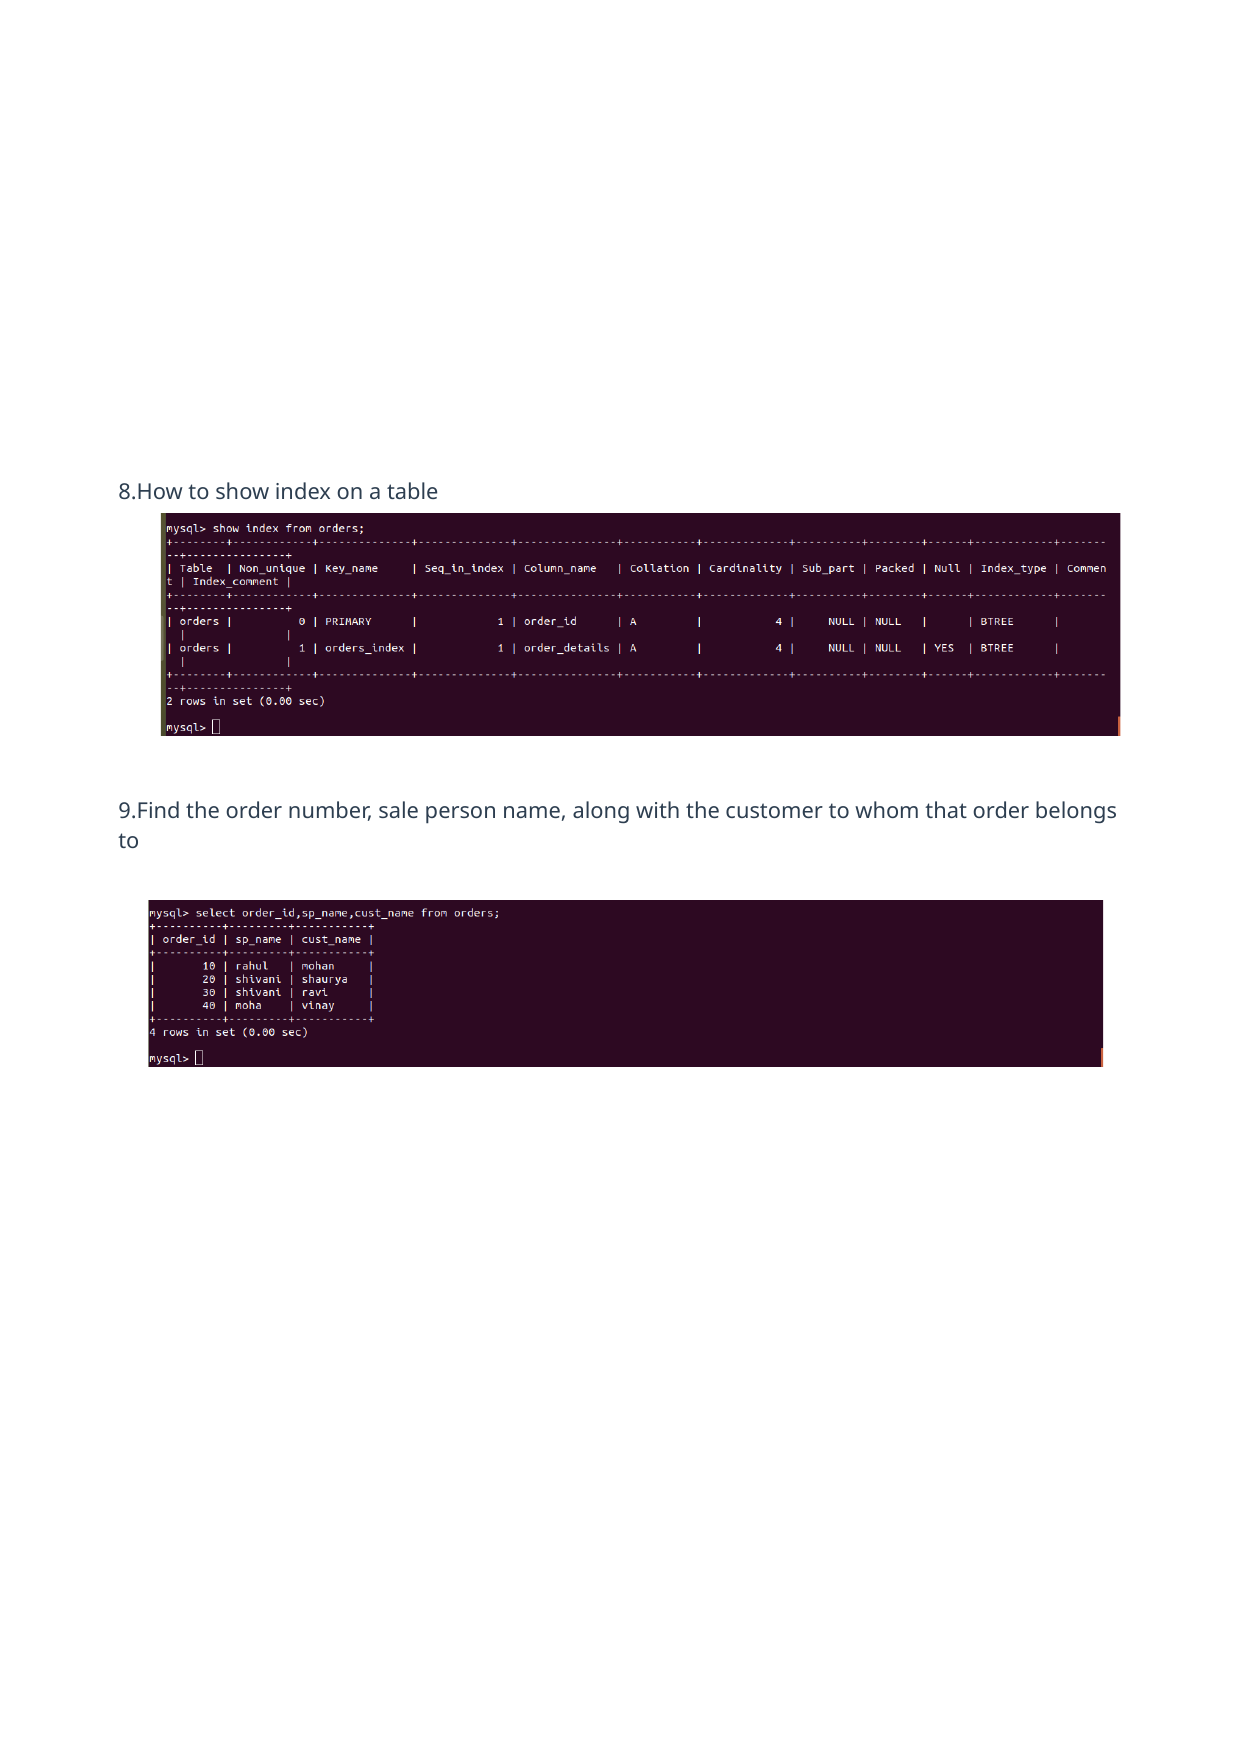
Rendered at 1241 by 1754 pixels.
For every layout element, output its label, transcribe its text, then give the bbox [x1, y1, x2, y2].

picture [160, 513, 1121, 735]
text 8.How to show index on a table [118, 476, 1122, 505]
text 9.Find the order number, sale person name, along with the customer to whom that order belongs to [118, 795, 1122, 855]
